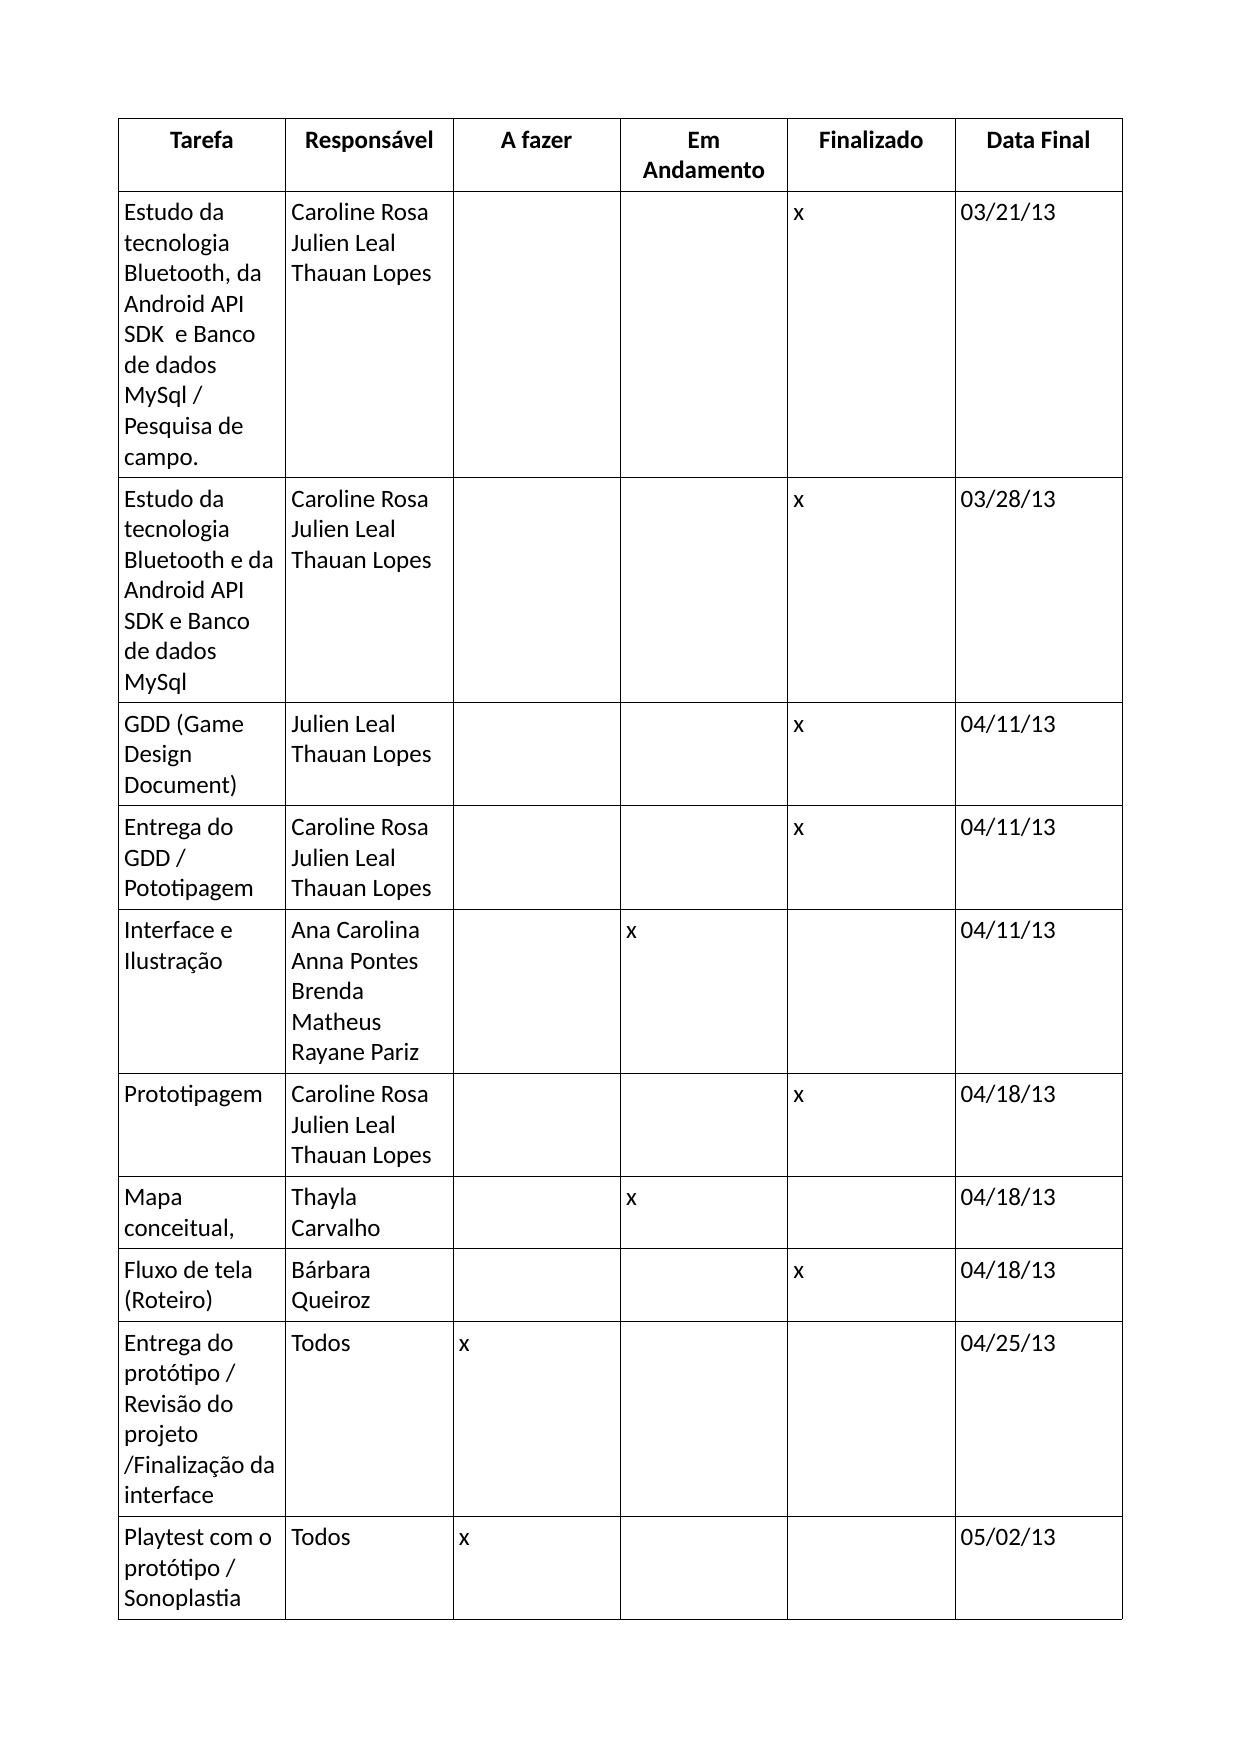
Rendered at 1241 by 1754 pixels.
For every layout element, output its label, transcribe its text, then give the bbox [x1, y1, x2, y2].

table_cell [788, 1177, 955, 1248]
table_cell x [454, 1517, 620, 1619]
table_cell [454, 1249, 620, 1321]
table_cell [454, 806, 620, 908]
table_cell Fluxo de tela (Roteiro) [119, 1249, 285, 1321]
table_cell Caroline Rosa Julien Leal Thauan Lopes [286, 1074, 453, 1176]
table_cell Entrega do protótipo / Revisão do projeto /Finalização da interface [119, 1322, 285, 1516]
table_header Tarefa [119, 119, 285, 191]
table_cell Bárbara Queiroz [286, 1249, 453, 1321]
table_cell Mapa conceitual, [119, 1177, 285, 1248]
table_cell Caroline Rosa Julien Leal Thauan Lopes [286, 478, 453, 702]
table_cell x [621, 910, 787, 1073]
table_cell x [788, 1249, 955, 1321]
table_header Data Final [956, 119, 1122, 191]
table_cell GDD (Game Design Document) [119, 703, 285, 805]
table_cell x [621, 1177, 787, 1248]
table_cell [621, 1517, 787, 1619]
table_cell Thayla Carvalho [286, 1177, 453, 1248]
table_cell [788, 1517, 955, 1619]
table_cell Caroline Rosa Julien Leal Thauan Lopes [286, 806, 453, 908]
table_header Em Andamento [621, 119, 787, 191]
table_cell [621, 806, 787, 908]
table_cell Estudo da tecnologia Bluetooth, da Android API SDK e Banco de dados MySql / Pesquisa de campo. [119, 192, 285, 477]
table_cell 18/04/13 [956, 1074, 1122, 1176]
table_cell Todos [286, 1322, 453, 1516]
table_cell [621, 703, 787, 805]
table_cell [454, 192, 620, 477]
table_cell 11/04/13 [956, 806, 1122, 908]
table_cell Julien Leal Thauan Lopes [286, 703, 453, 805]
table_cell [788, 910, 955, 1073]
table_cell [454, 1074, 620, 1176]
table_cell x [788, 806, 955, 908]
table_cell 11/04/13 [956, 910, 1122, 1073]
table_cell [788, 1322, 955, 1516]
table_cell 28/03/13 [956, 478, 1122, 702]
table_cell [454, 1177, 620, 1248]
table_header Responsável [286, 119, 453, 191]
table_cell x [788, 192, 955, 477]
table_cell 21/03/13 [956, 192, 1122, 477]
table_cell 18/04/13 [956, 1249, 1122, 1321]
table_cell Prototipagem [119, 1074, 285, 1176]
table_cell [454, 910, 620, 1073]
table_cell x [788, 478, 955, 702]
table_cell x [788, 703, 955, 805]
table_cell [621, 192, 787, 477]
table_header Finalizado [788, 119, 955, 191]
table_cell [621, 1322, 787, 1516]
table_cell Estudo da tecnologia Bluetooth e da Android API SDK e Banco de dados MySql [119, 478, 285, 702]
table_cell Entrega do GDD / Pototipagem [119, 806, 285, 908]
table_header A fazer [454, 119, 620, 191]
table_cell Todos [286, 1517, 453, 1619]
table_cell Ana Carolina Anna Pontes Brenda Matheus Rayane Pariz [286, 910, 453, 1073]
table_cell [621, 478, 787, 702]
table_cell [454, 703, 620, 805]
table_cell Interface e Ilustração [119, 910, 285, 1073]
table_cell Caroline Rosa Julien Leal Thauan Lopes [286, 192, 453, 477]
table_cell 11/04/13 [956, 703, 1122, 805]
table_cell [621, 1074, 787, 1176]
table_cell [621, 1249, 787, 1321]
table_cell 18/04/13 [956, 1177, 1122, 1248]
table_cell [454, 478, 620, 702]
table_cell x [788, 1074, 955, 1176]
table_cell 25/04/13 [956, 1322, 1122, 1516]
table_cell 02/05/13 [956, 1517, 1122, 1619]
table_cell Playtest com o protótipo / Sonoplastia [119, 1517, 285, 1619]
table_cell x [454, 1322, 620, 1516]
